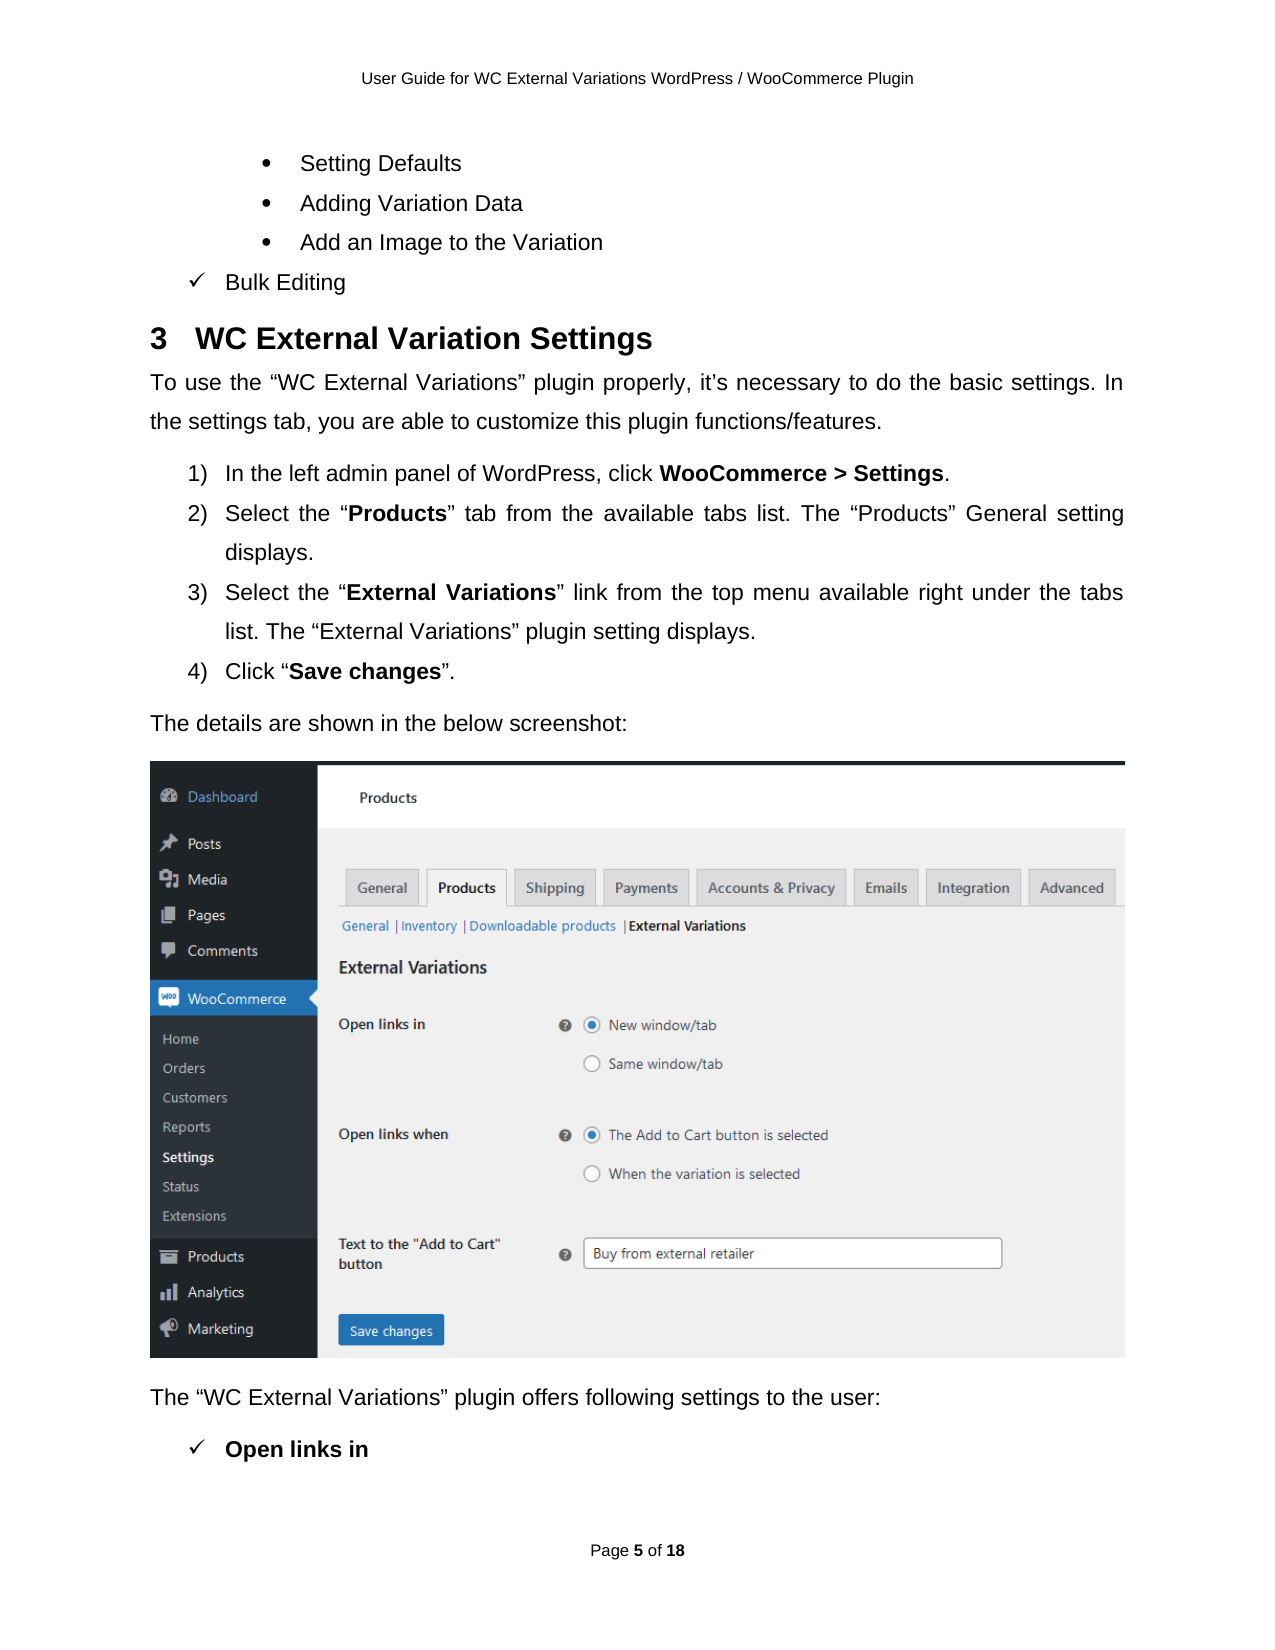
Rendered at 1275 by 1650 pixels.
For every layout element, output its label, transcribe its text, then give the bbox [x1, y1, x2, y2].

list Setting Defaults [262, 150, 1125, 176]
list Select the “Products” tab from the available tabs list. The “Products” General setting displays. [187, 500, 1125, 566]
list Adding Variation Data [262, 189, 1125, 216]
subtitle WC External Variation Settings [150, 320, 1125, 356]
picture [150, 761, 1125, 1358]
list Add an Image to the Variation [262, 229, 1125, 255]
text The “WC External Variations” plugin offers following settings to the user: [150, 1383, 1125, 1410]
list Open links in [187, 1436, 1125, 1462]
list In the left admin panel of WordPress, click WooCommerce > Settings. [187, 460, 1125, 487]
text To use the “WC External Variations” plugin properly, it’s necessary to do the basic settings. In the settings tab, you are able to customize this plugin functions/features. [150, 369, 1125, 435]
list Click “Save changes”. [187, 658, 1125, 684]
list Select the “External Variations” link from the top menu available right under the tabs list. The “External Variations” plugin setting displays. [187, 579, 1125, 644]
list Bulk Editing [187, 268, 1125, 295]
text The details are shown in the below screenshot: [150, 710, 1125, 736]
